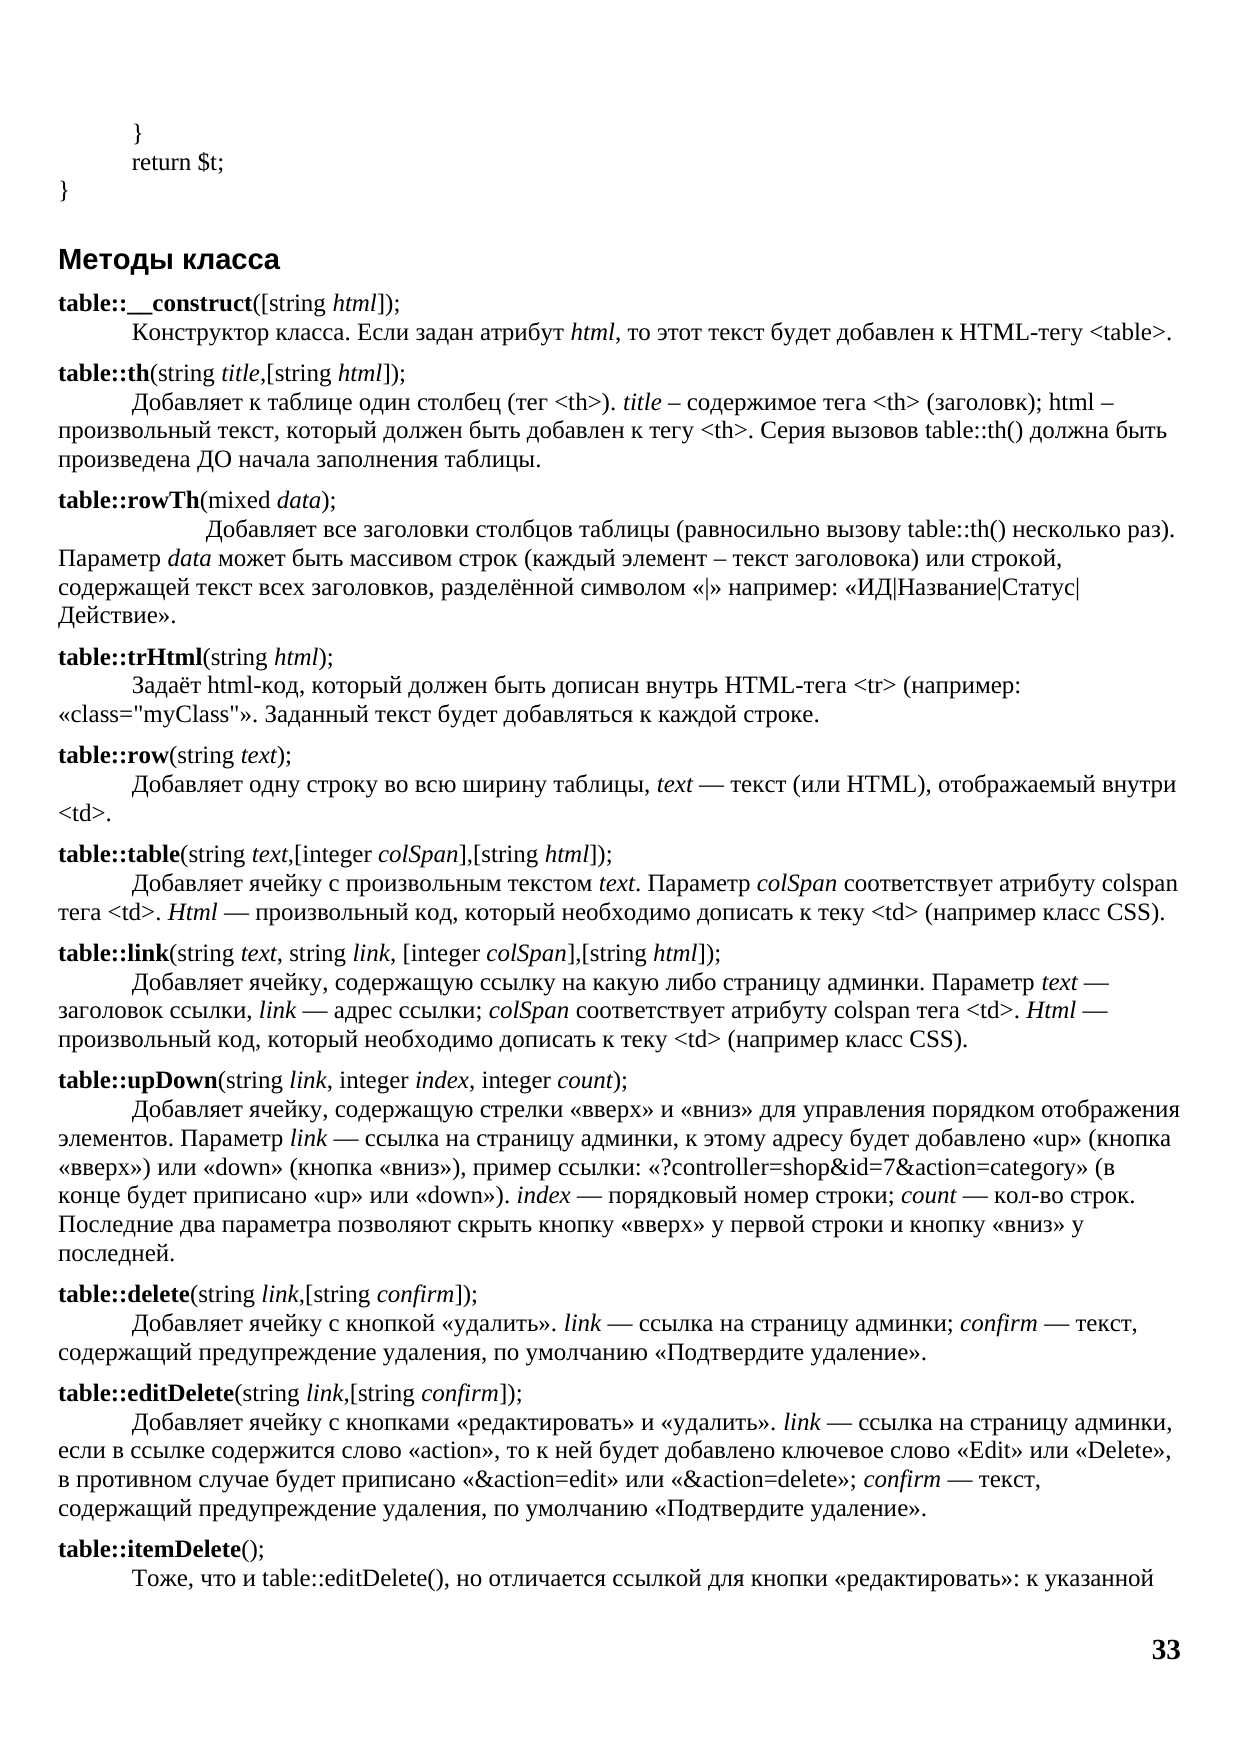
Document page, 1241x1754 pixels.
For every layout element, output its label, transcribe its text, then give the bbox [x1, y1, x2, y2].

text table::row(string text); Добавляет одну строку во всю ширину таблицы, text — текст (или HTML), отображаемый внутри <td>. [58, 740, 1181, 827]
text table::link(string text, string link, [integer colSpan],[string html]); Добавляет ячейку, содержащую ссылку на какую либо страницу админки. Параметр text — заголовок ссылки, link — адрес ссылки; colSpan соответствует атрибуту colspan тега <td>. Html — произвольный код, который необходимо дописать к теку <td> (например класс CSS). [58, 938, 1181, 1053]
subtitle Методы класса [58, 242, 1181, 275]
text table::trHtml(string html); Задаёт html-код, который должен быть дописан внутрь HTML-тега <tr> (например: «class="myClass"». Заданный текст будет добавляться к каждой строке. [58, 642, 1181, 728]
text table::upDown(string link, integer index, integer count); Добавляет ячейку, содержащую стрелки «вверх» и «вниз» для управления порядком отображения элементов. Параметр link — ссылка на страницу админки, к этому адресу будет добавлено «up» (кнопка «вверх») или «down» (кнопка «вниз»), пример ссылки: «?controller=shop&id=7&action=category» (в конце будет приписано «up» или «down»). index — порядковый номер строки; count — кол-во строк. Последние два параметра позволяют скрыть кнопку «вверх» у первой строки и кнопку «вниз» у последней. [58, 1065, 1181, 1267]
text table::editDelete(string link,[string confirm]); Добавляет ячейку с кнопками «редактировать» и «удалить». link — ссылка на страницу админки, если в ссылке содержится слово «action», то к ней будет добавлено ключевое слово «Edit» или «Delete», в противном случае будет приписано «&action=edit» или «&action=delete»; confirm — текст, содержащий предупреждение удаления, по умолчанию «Подтвердите удаление». [58, 1378, 1181, 1522]
text table::itemDelete(); Тоже, что и table::editDelete(), но отличается ссылкой для кнопки «редактировать»: к указанной [58, 1534, 1181, 1592]
text table::rowTh(mixed data); Добавляет все заголовки столбцов таблицы (равносильно вызову table::th() несколько раз). Параметр data может быть массивом строк (каждый элемент – текст заголовока) или строкой, содержащей текст всех заголовков, разделённой символом «|» например: «ИД|Название|Статус|Действие». [58, 485, 1181, 629]
text } return $t; } [58, 118, 1181, 204]
text table::__construct([string html]); Конструктор класса. Если задан атрибут html, то этот текст будет добавлен к HTML-тегу <table>. [58, 288, 1181, 345]
text table::table(string text,[integer colSpan],[string html]); Добавляет ячейку с произвольным текстом text. Параметр colSpan соответствует атрибуту colspan тега <td>. Html — произвольный код, который необходимо дописать к теку <td> (например класс CSS). [58, 839, 1181, 925]
text table::delete(string link,[string confirm]); Добавляет ячейку с кнопкой «удалить». link — ссылка на страницу админки; confirm — текст, содержащий предупреждение удаления, по умолчанию «Подтвердите удаление». [58, 1279, 1181, 1365]
text table::th(string title,[string html]); Добавляет к таблице один столбец (тег <th>). title – содержимое тега <th> (заголовк); html – произвольный текст, который должен быть добавлен к тегу <th>. Серия вызовов table::th() должна быть произведена ДО начала заполнения таблицы. [58, 358, 1181, 473]
